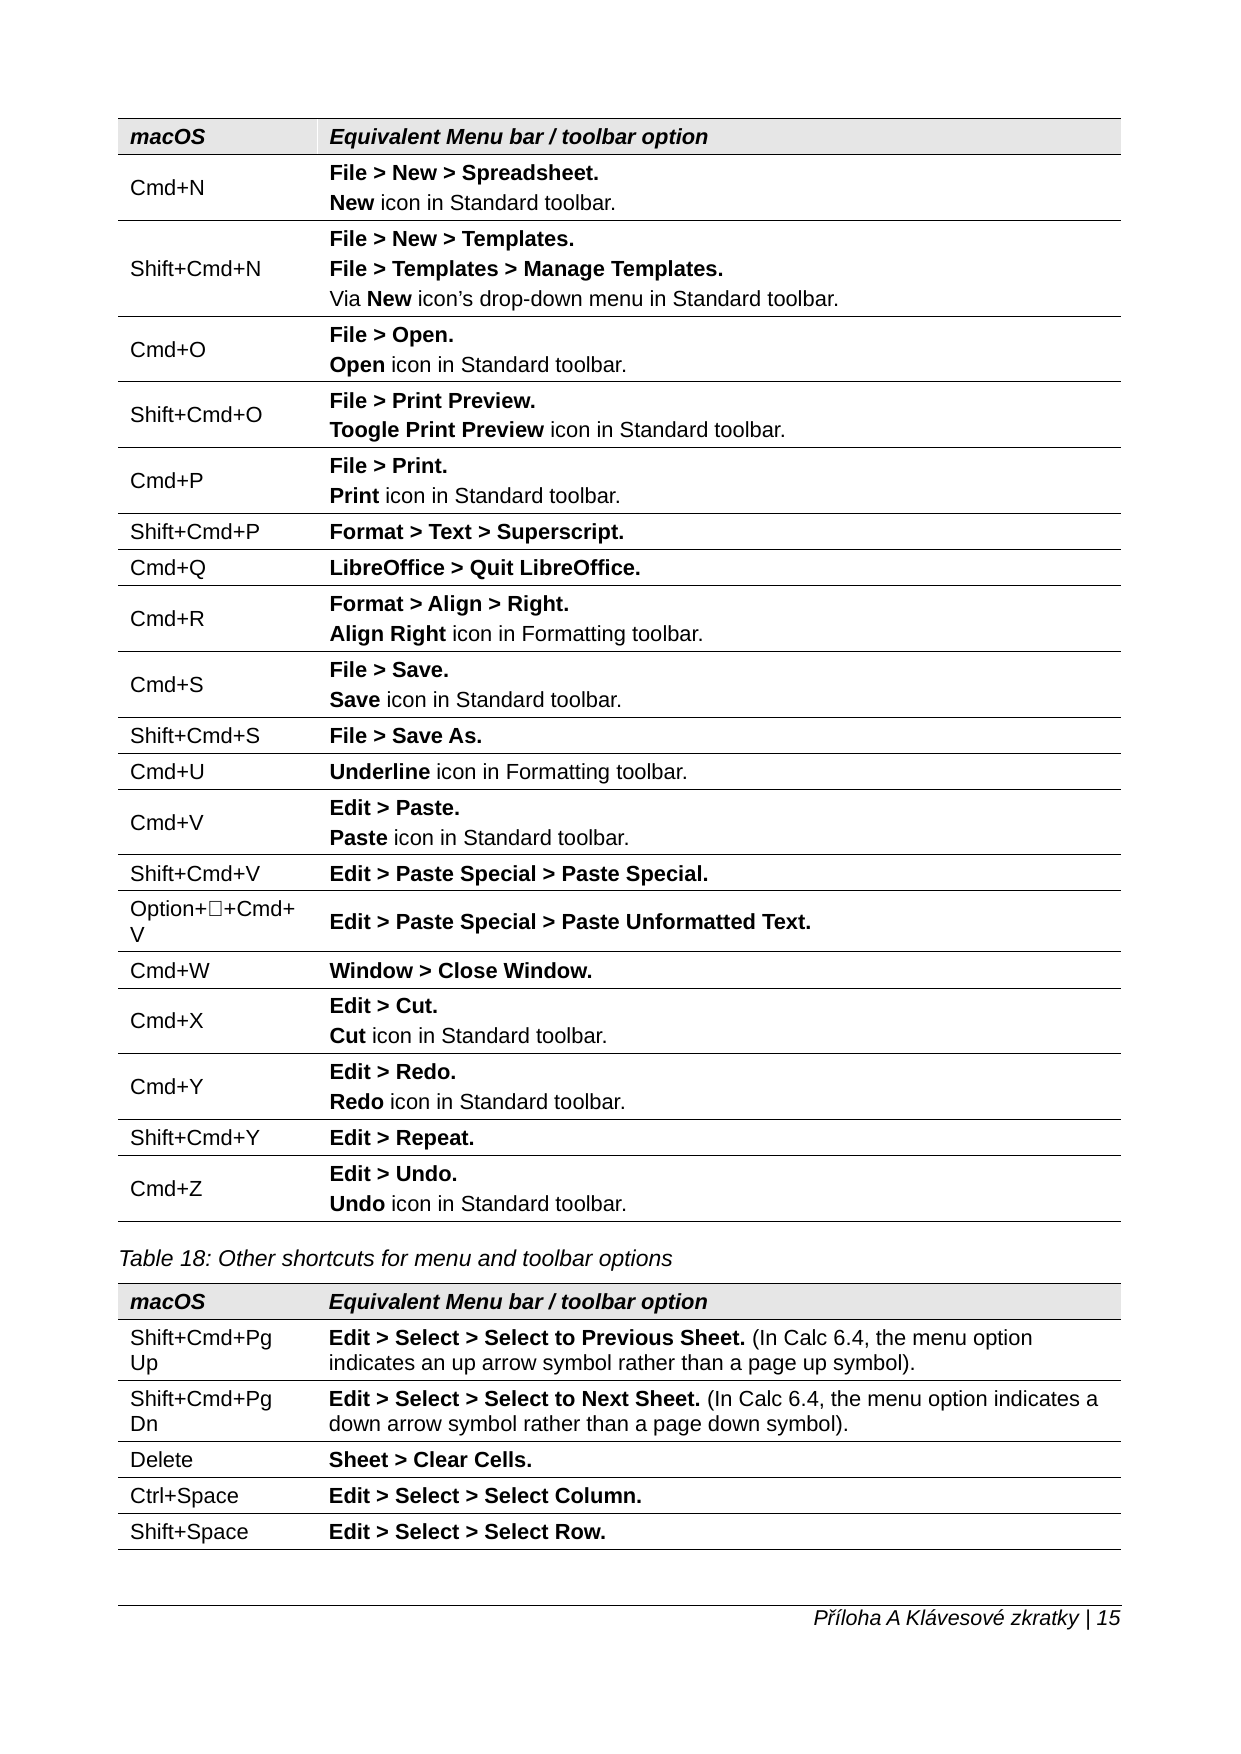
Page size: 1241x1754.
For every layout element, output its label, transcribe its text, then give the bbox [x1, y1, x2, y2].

table_cell Shift+Space [118, 1514, 317, 1549]
table_cell Edit > Paste Special > Paste Unformatted Text. [318, 891, 1121, 951]
table_cell Shift+Cmd+V [118, 855, 317, 890]
table_cell Format > Text > Superscript. [318, 514, 1121, 549]
table_cell Cmd+Z [118, 1156, 317, 1221]
table_cell File > New > Templates. File > Templates > Manage Templates. Via New icon’s drop-down menu in Standard toolbar. [318, 221, 1121, 316]
table_cell Edit > Redo. Redo icon in Standard toolbar. [318, 1054, 1121, 1119]
table_cell Option++Cmd+V [118, 891, 317, 951]
table_cell Shift+Cmd+O [118, 382, 317, 447]
table_cell Shift+Cmd+S [118, 718, 317, 753]
table_cell Cmd+V [118, 790, 317, 854]
table_cell Cmd+S [118, 652, 317, 717]
table_cell File > Save As. [318, 718, 1121, 753]
table_cell File > Print. Print icon in Standard toolbar. [318, 448, 1121, 513]
table_cell Edit > Undo. Undo icon in Standard toolbar. [318, 1156, 1121, 1221]
text Table 18: Other shortcuts for menu and toolbar options [118, 1244, 1122, 1271]
table_header macOS [118, 1284, 317, 1319]
table_cell LibreOffice > Quit LibreOffice. [318, 550, 1121, 585]
table_cell Cmd+Q [118, 550, 317, 585]
table_header Equivalent Menu bar / toolbar option [317, 1284, 1121, 1319]
table_cell Edit > Select > Select to Previous Sheet. (In Calc 6.4, the menu option indicates an up arrow symbol rather than a page up symbol). [317, 1320, 1121, 1380]
table_cell Shift+Cmd+Pg Dn [118, 1381, 317, 1441]
table_cell Cmd+U [118, 754, 317, 788]
table_cell Cmd+X [118, 989, 317, 1053]
table_cell Shift+Cmd+Pg Up [118, 1320, 317, 1380]
table_cell Edit > Cut. Cut icon in Standard toolbar. [318, 989, 1121, 1053]
table_cell Window > Close Window. [318, 952, 1121, 987]
table_cell Edit > Paste. Paste icon in Standard toolbar. [318, 790, 1121, 854]
table_cell Edit > Select > Select Row. [317, 1514, 1121, 1549]
table_cell Shift+Cmd+P [118, 514, 317, 549]
table_cell Sheet > Clear Cells. [317, 1442, 1121, 1477]
table_cell Shift+Cmd+Y [118, 1120, 317, 1155]
table_cell Cmd+O [118, 317, 317, 381]
table_cell Edit > Select > Select Column. [317, 1478, 1121, 1513]
table_cell Edit > Paste Special > Paste Special. [318, 855, 1121, 890]
table_cell File > Print Preview. Toogle Print Preview icon in Standard toolbar. [318, 382, 1121, 447]
table_cell File > Open. Open icon in Standard toolbar. [318, 317, 1121, 381]
table_cell Edit > Select > Select to Next Sheet. (In Calc 6.4, the menu option indicates a down arrow symbol rather than a page down symbol). [317, 1381, 1121, 1441]
table_cell Delete [118, 1442, 317, 1477]
table_cell Ctrl+Space [118, 1478, 317, 1513]
table_cell Cmd+W [118, 952, 317, 987]
table_cell File > New > Spreadsheet. New icon in Standard toolbar. [318, 155, 1121, 220]
table_cell Cmd+N [118, 155, 317, 220]
table_cell Cmd+P [118, 448, 317, 513]
table_cell Shift+Cmd+N [118, 221, 317, 316]
table_cell Format > Align > Right. Align Right icon in Formatting toolbar. [318, 586, 1121, 651]
table_header macOS [118, 119, 317, 154]
table_cell Underline icon in Formatting toolbar. [318, 754, 1121, 788]
table_cell Cmd+Y [118, 1054, 317, 1119]
table_cell Cmd+R [118, 586, 317, 651]
table_header Equivalent Menu bar / toolbar option [318, 119, 1121, 154]
table_cell File > Save. Save icon in Standard toolbar. [318, 652, 1121, 717]
table_cell Edit > Repeat. [318, 1120, 1121, 1155]
